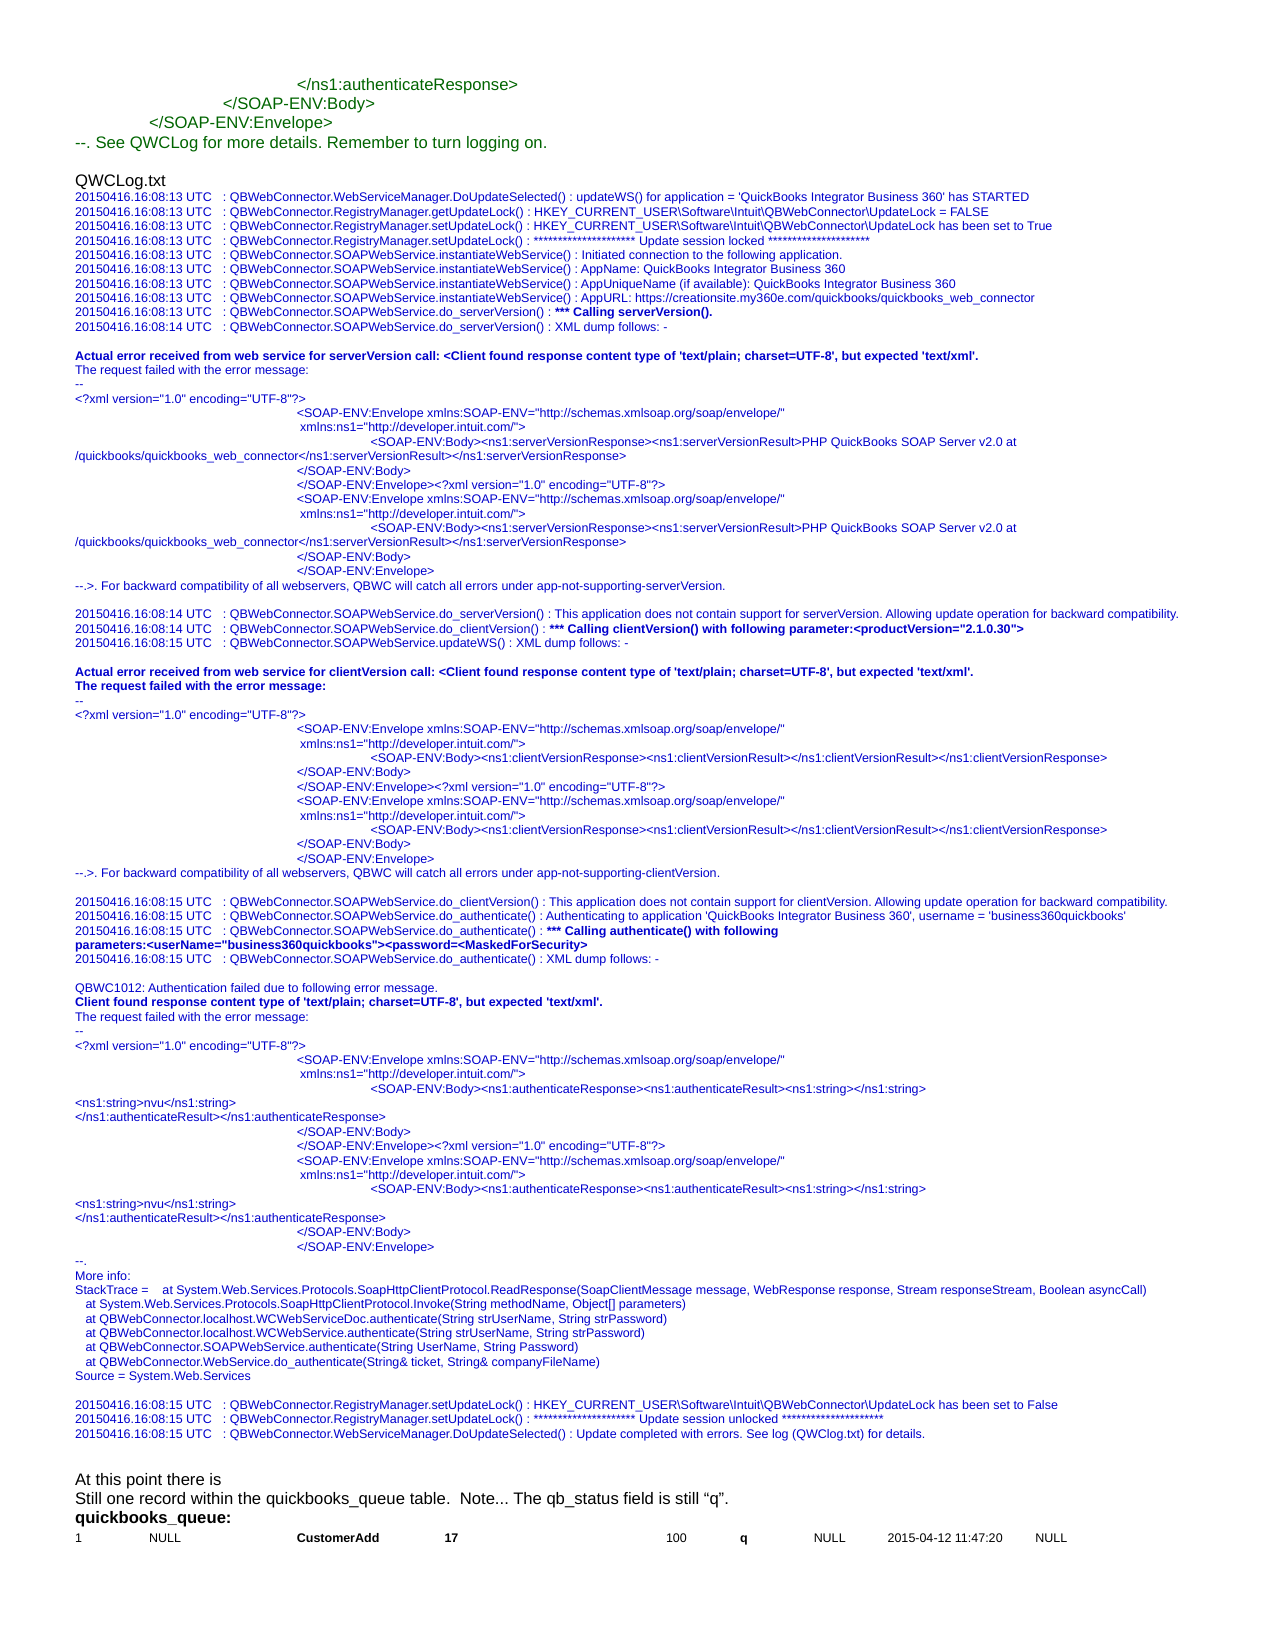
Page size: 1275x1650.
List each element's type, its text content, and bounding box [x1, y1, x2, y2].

text <SOAP-ENV:Body><ns1:serverVersionResponse><ns1:serverVersionResult>PHP QuickBooks SOAP Server v2.0 at /quickbooks/quickbooks_web_connector</ns1:serverVersionResult></ns1:serverVersionResponse> [75, 521, 1201, 549]
text 20150416.16:08:15 UTC : QBWebConnector.SOAPWebService.do_authenticate() : *** Calling authenticate() with following parameters:<userName="business360quickbooks"><password=<MaskedForSecurity> [75, 923, 1201, 952]
text xmlns:ns1="http://developer.intuit.com/"> [75, 736, 1201, 751]
text 20150416.16:08:13 UTC : QBWebConnector.SOAPWebService.instantiateWebService() : Initiated connection to the following application. [75, 247, 1201, 262]
text </SOAP-ENV:Body> [75, 549, 1201, 564]
text at QBWebConnector.SOAPWebService.authenticate(String UserName, String Password) [75, 1340, 1201, 1354]
text </SOAP-ENV:Body> [75, 765, 1201, 779]
text </SOAP-ENV:Body> [75, 1225, 1201, 1239]
text 20150416.16:08:14 UTC : QBWebConnector.SOAPWebService.do_serverVersion() : This application does not contain support for serverVersion. Allowing update operation for backward compatibility. [75, 607, 1201, 621]
text </SOAP-ENV:Body> [75, 463, 1201, 477]
text xmlns:ns1="http://developer.intuit.com/"> [75, 808, 1201, 822]
text 20150416.16:08:15 UTC : QBWebConnector.SOAPWebService.do_authenticate() : Authenticating to application 'QuickBooks Integrator Business 360', username = 'business360quickbooks' [75, 909, 1201, 923]
text The request failed with the error message: [75, 362, 1201, 377]
text </SOAP-ENV:Envelope><?xml version="1.0" encoding="UTF-8"?> [75, 1139, 1201, 1153]
text </SOAP-ENV:Envelope><?xml version="1.0" encoding="UTF-8"?> [75, 477, 1201, 492]
text xmlns:ns1="http://developer.intuit.com/"> [75, 1167, 1201, 1182]
text </SOAP-ENV:Body> [75, 1124, 1201, 1139]
text 20150416.16:08:15 UTC : QBWebConnector.RegistryManager.setUpdateLock() : ********************* Update session unlocked ********************* [75, 1412, 1201, 1426]
text at QBWebConnector.localhost.WCWebServiceDoc.authenticate(String strUserName, String strPassword) [75, 1311, 1201, 1326]
text <SOAP-ENV:Envelope xmlns:SOAP-ENV="http://schemas.xmlsoap.org/soap/envelope/" [75, 794, 1201, 808]
text The request failed with the error message: [75, 679, 1201, 693]
text More info: [75, 1268, 1201, 1282]
text 20150416.16:08:14 UTC : QBWebConnector.SOAPWebService.do_clientVersion() : *** Calling clientVersion() with following parameter:<productVersion="2.1.0.30"> [75, 621, 1201, 636]
text 20150416.16:08:13 UTC : QBWebConnector.SOAPWebService.do_serverVersion() : *** Calling serverVersion(). [75, 305, 1201, 319]
text --.>. For backward compatibility of all webservers, QBWC will catch all errors under app-not-supporting-clientVersion. [75, 866, 1201, 880]
text </ns1:authenticateResponse> [75, 75, 1201, 94]
text at QBWebConnector.WebService.do_authenticate(String& ticket, String& companyFileName) [75, 1354, 1201, 1369]
text <SOAP-ENV:Envelope xmlns:SOAP-ENV="http://schemas.xmlsoap.org/soap/envelope/" [75, 492, 1201, 506]
text 20150416.16:08:13 UTC : QBWebConnector.RegistryManager.setUpdateLock() : HKEY_CURRENT_USER\Software\Intuit\QBWebConnector\UpdateLock has been set to True [75, 219, 1201, 233]
text --. See QWCLog for more details. Remember to turn logging on. [75, 132, 1201, 152]
text 20150416.16:08:13 UTC : QBWebConnector.SOAPWebService.instantiateWebService() : AppURL: https://creationsite.my360e.com/quickbooks/quickbooks_web_connector [75, 291, 1201, 305]
text Client found response content type of 'text/plain; charset=UTF-8', but expected 'text/xml'. [75, 995, 1201, 1009]
text -- [75, 693, 1201, 707]
text -- [75, 1024, 1201, 1038]
text --.>. For backward compatibility of all webservers, QBWC will catch all errors under app-not-supporting-serverVersion. [75, 578, 1201, 592]
text Still one record within the quickbooks_queue table. Note... The qb_status field is still “q”. [75, 1488, 1201, 1508]
text </SOAP-ENV:Body> [75, 837, 1201, 851]
text <ns1:string>nvu</ns1:string> [75, 1196, 1201, 1211]
text </SOAP-ENV:Envelope> [75, 113, 1201, 132]
text <?xml version="1.0" encoding="UTF-8"?> [75, 1038, 1201, 1052]
text <SOAP-ENV:Body><ns1:authenticateResponse><ns1:authenticateResult><ns1:string></ns1:string> [75, 1081, 1201, 1096]
text 20150416.16:08:14 UTC : QBWebConnector.SOAPWebService.do_serverVersion() : XML dump follows: - [75, 319, 1201, 334]
text -- [75, 377, 1201, 391]
text </SOAP-ENV:Envelope> [75, 564, 1201, 578]
text 20150416.16:08:13 UTC : QBWebConnector.SOAPWebService.instantiateWebService() : AppName: QuickBooks Integrator Business 360 [75, 262, 1201, 276]
text 20150416.16:08:15 UTC : QBWebConnector.SOAPWebService.do_clientVersion() : This application does not contain support for clientVersion. Allowing update operation for backward compatibility. [75, 894, 1201, 909]
text <SOAP-ENV:Envelope xmlns:SOAP-ENV="http://schemas.xmlsoap.org/soap/envelope/" [75, 1052, 1201, 1067]
text 20150416.16:08:15 UTC : QBWebConnector.SOAPWebService.do_authenticate() : XML dump follows: - [75, 952, 1201, 966]
text <SOAP-ENV:Envelope xmlns:SOAP-ENV="http://schemas.xmlsoap.org/soap/envelope/" [75, 406, 1201, 420]
text 20150416.16:08:15 UTC : QBWebConnector.RegistryManager.setUpdateLock() : HKEY_CURRENT_USER\Software\Intuit\QBWebConnector\UpdateLock has been set to False [75, 1397, 1201, 1412]
text <SOAP-ENV:Body><ns1:clientVersionResponse><ns1:clientVersionResult></ns1:clientVersionResult></ns1:clientVersionResponse> [75, 822, 1201, 837]
text </ns1:authenticateResult></ns1:authenticateResponse> [75, 1110, 1201, 1124]
text quickbooks_queue: [75, 1508, 1201, 1527]
text <SOAP-ENV:Envelope xmlns:SOAP-ENV="http://schemas.xmlsoap.org/soap/envelope/" [75, 1153, 1201, 1167]
text </SOAP-ENV:Envelope> [75, 851, 1201, 866]
text </SOAP-ENV:Envelope> [75, 1239, 1201, 1254]
text 20150416.16:08:13 UTC : QBWebConnector.SOAPWebService.instantiateWebService() : AppUniqueName (if available): QuickBooks Integrator Business 360 [75, 276, 1201, 291]
text At this point there is [75, 1469, 1201, 1488]
text <?xml version="1.0" encoding="UTF-8"?> [75, 707, 1201, 722]
text StackTrace = at System.Web.Services.Protocols.SoapHttpClientProtocol.ReadResponse(SoapClientMessage message, WebResponse response, Stream responseStream, Boolean asyncCall) [75, 1282, 1201, 1297]
text <SOAP-ENV:Body><ns1:authenticateResponse><ns1:authenticateResult><ns1:string></ns1:string> [75, 1182, 1201, 1196]
text Source = System.Web.Services [75, 1369, 1201, 1383]
text The request failed with the error message: [75, 1009, 1201, 1024]
text xmlns:ns1="http://developer.intuit.com/"> [75, 1067, 1201, 1081]
text </SOAP-ENV:Envelope><?xml version="1.0" encoding="UTF-8"?> [75, 779, 1201, 794]
text xmlns:ns1="http://developer.intuit.com/"> [75, 506, 1201, 521]
text </ns1:authenticateResult></ns1:authenticateResponse> [75, 1211, 1201, 1225]
text --. [75, 1254, 1201, 1268]
text at QBWebConnector.localhost.WCWebService.authenticate(String strUserName, String strPassword) [75, 1326, 1201, 1340]
text QBWC1012: Authentication failed due to following error message. [75, 981, 1201, 995]
text xmlns:ns1="http://developer.intuit.com/"> [75, 420, 1201, 434]
text 20150416.16:08:15 UTC : QBWebConnector.WebServiceManager.DoUpdateSelected() : Update completed with errors. See log (QWClog.txt) for details. [75, 1426, 1201, 1441]
text 20150416.16:08:13 UTC : QBWebConnector.WebServiceManager.DoUpdateSelected() : updateWS() for application = 'QuickBooks Integrator Business 360' has STARTED [75, 190, 1201, 204]
text 20150416.16:08:13 UTC : QBWebConnector.RegistryManager.setUpdateLock() : ********************* Update session locked ********************* [75, 233, 1201, 247]
text 20150416.16:08:13 UTC : QBWebConnector.RegistryManager.getUpdateLock() : HKEY_CURRENT_USER\Software\Intuit\QBWebConnector\UpdateLock = FALSE [75, 204, 1201, 219]
text <SOAP-ENV:Body><ns1:serverVersionResponse><ns1:serverVersionResult>PHP QuickBooks SOAP Server v2.0 at /quickbooks/quickbooks_web_connector</ns1:serverVersionResult></ns1:serverVersionResponse> [75, 434, 1201, 463]
text <SOAP-ENV:Body><ns1:clientVersionResponse><ns1:clientVersionResult></ns1:clientVersionResult></ns1:clientVersionResponse> [75, 751, 1201, 765]
text </SOAP-ENV:Body> [75, 94, 1201, 113]
text 1 NULL CustomerAdd 17 100 q NULL 2015-04-12 11:47:20 NULL [75, 1527, 1201, 1546]
text <ns1:string>nvu</ns1:string> [75, 1096, 1201, 1110]
text QWCLog.txt [75, 171, 1201, 190]
text <?xml version="1.0" encoding="UTF-8"?> [75, 391, 1201, 406]
text Actual error received from web service for serverVersion call: <Client found response content type of 'text/plain; charset=UTF-8', but expected 'text/xml'. [75, 348, 1201, 362]
text Actual error received from web service for clientVersion call: <Client found response content type of 'text/plain; charset=UTF-8', but expected 'text/xml'. [75, 664, 1201, 679]
text <SOAP-ENV:Envelope xmlns:SOAP-ENV="http://schemas.xmlsoap.org/soap/envelope/" [75, 722, 1201, 736]
text 20150416.16:08:15 UTC : QBWebConnector.SOAPWebService.updateWS() : XML dump follows: - [75, 636, 1201, 650]
text at System.Web.Services.Protocols.SoapHttpClientProtocol.Invoke(String methodName, Object[] parameters) [75, 1297, 1201, 1311]
